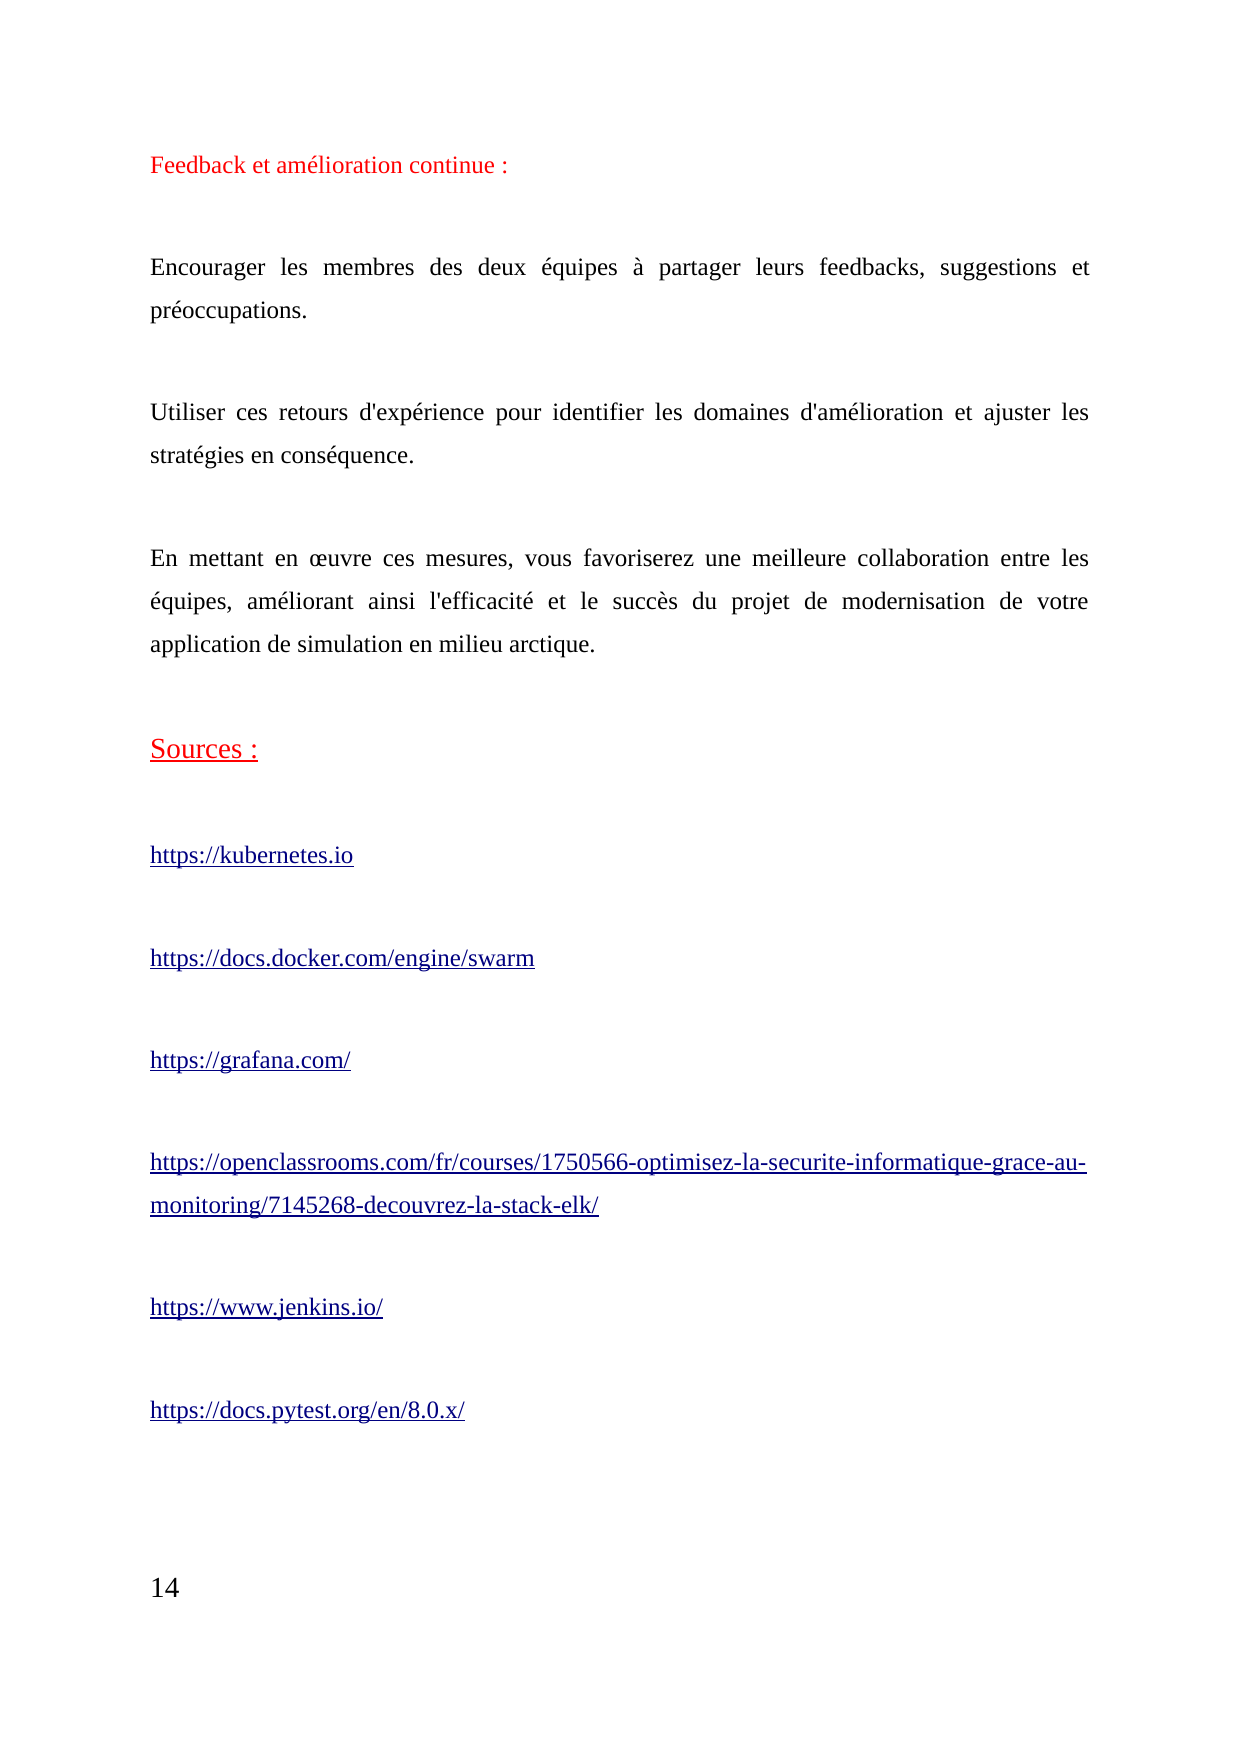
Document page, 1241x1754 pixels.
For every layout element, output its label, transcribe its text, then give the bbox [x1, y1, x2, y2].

text Utiliser ces retours d'expérience pour identifier les domaines d'amélioration et ajuster les stratégies en conséquence. [150, 397, 1090, 469]
text Feedback et amélioration continue : [150, 150, 1090, 179]
text En mettant en œuvre ces mesures, vous favoriserez une meilleure collaboration entre les équipes, améliorant ainsi l'efficacité et le succès du projet de modernisation de votre application de simulation en milieu arctique. [150, 543, 1090, 658]
text https://grafana.com/ [150, 1045, 1090, 1074]
text https://docs.pytest.org/en/8.0.x/ [150, 1395, 1090, 1423]
text https://docs.docker.com/engine/swarm [150, 943, 1090, 972]
text https://openclassrooms.com/fr/courses/1750566-optimisez-la-securite-informatique-grace-au-monitoring/7145268-decouvrez-la-stack-elk/ [150, 1147, 1090, 1219]
text https://www.jenkins.io/ [150, 1292, 1090, 1321]
text Encourager les membres des deux équipes à partager leurs feedbacks, suggestions et préoccupations. [150, 252, 1090, 324]
text https://kubernetes.io [150, 841, 1090, 869]
text Sources : [150, 731, 1090, 765]
